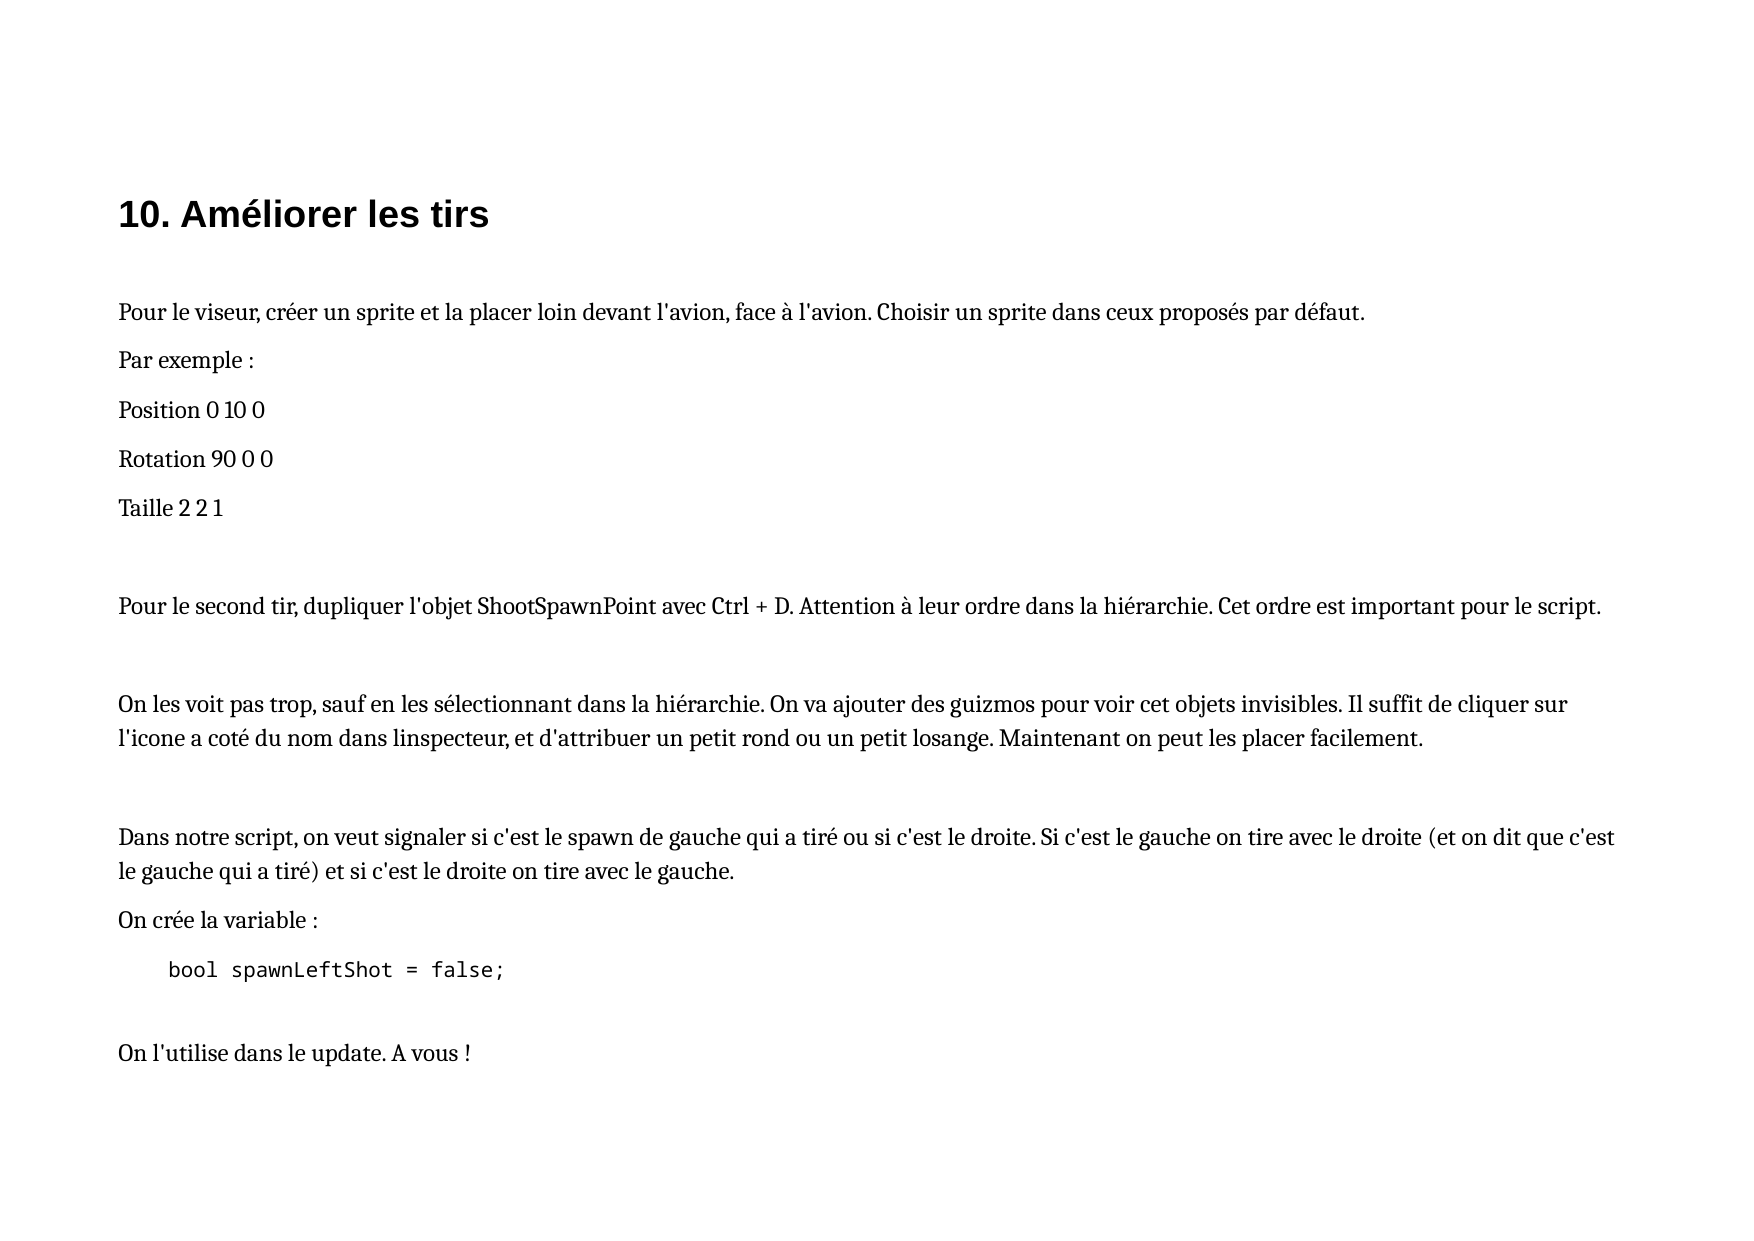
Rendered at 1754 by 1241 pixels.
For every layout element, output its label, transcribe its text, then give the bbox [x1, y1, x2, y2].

text bool spawnLeftShot = false; [118, 955, 1636, 983]
text Pour le viseur, créer un sprite et la placer loin devant l'avion, face à l'avion. Choisir un sprite dans ceux proposés par défaut. [118, 297, 1636, 326]
subtitle 10. Améliorer les tirs [118, 192, 1636, 236]
text Rotation 90 0 0 [118, 444, 1636, 473]
text On les voit pas trop, sauf en les sélectionnant dans la hiérarchie. On va ajouter des guizmos pour voir cet objets invisibles. Il suffit de cliquer sur l'icone a coté du nom dans linspecteur, et d'attribuer un petit rond ou un petit losange. Maintenant on peut les placer facilement. [118, 690, 1636, 753]
text Dans notre script, on veut signaler si c'est le spawn de gauche qui a tiré ou si c'est le droite. Si c'est le gauche on tire avec le droite (et on dit que c'est le gauche qui a tiré) et si c'est le droite on tire avec le gauche. [118, 822, 1636, 886]
text On crée la variable : [118, 906, 1636, 935]
text Pour le second tir, dupliquer l'objet ShootSpawnPoint avec Ctrl + D. Attention à leur ordre dans la hiérarchie. Cet ordre est important pour le script. [118, 592, 1636, 621]
text Position 0 10 0 [118, 396, 1636, 424]
text On l'utilise dans le update. A vous ! [118, 1038, 1636, 1067]
text Taille 2 2 1 [118, 494, 1636, 522]
text Par exemple : [118, 346, 1636, 375]
